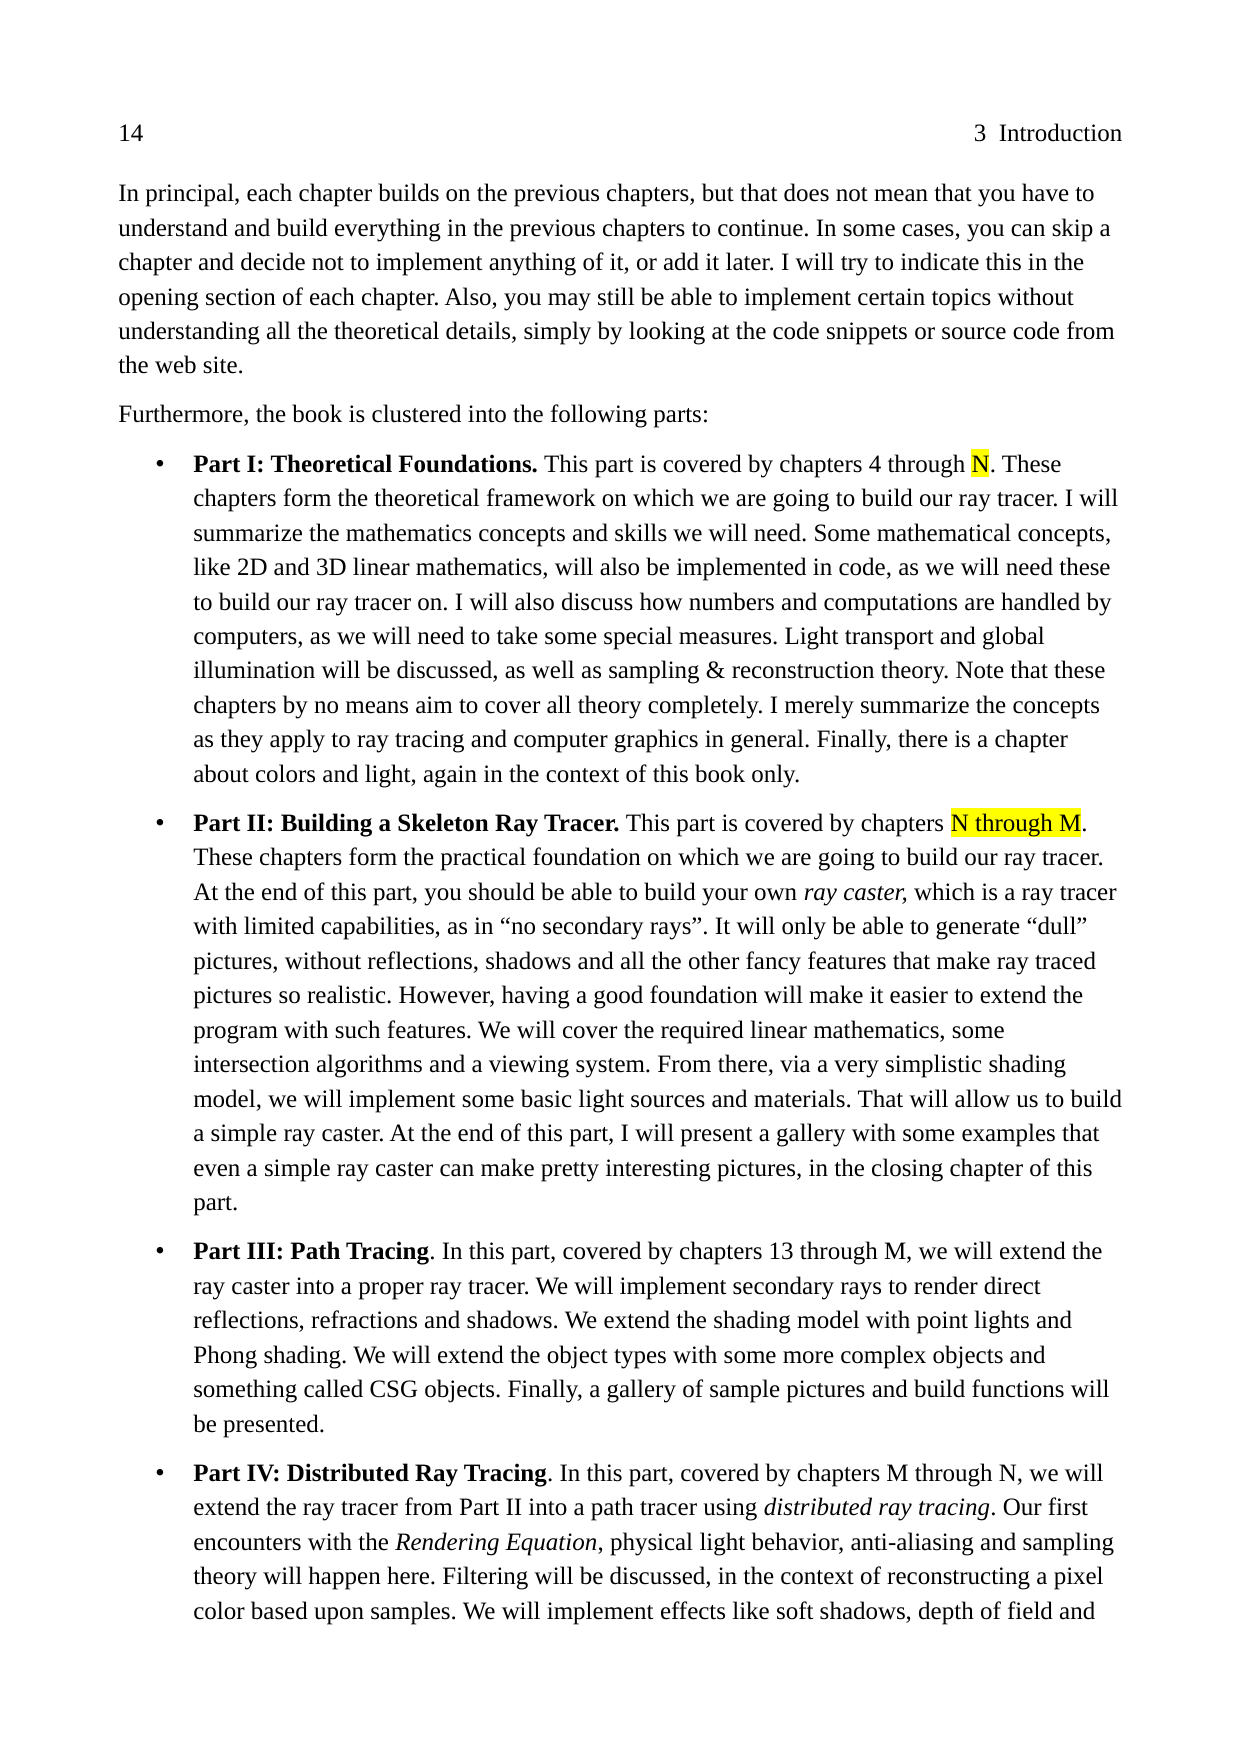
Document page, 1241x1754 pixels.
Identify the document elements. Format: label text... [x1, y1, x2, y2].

text In principal, each chapter builds on the previous chapters, but that does not mean that you have to understand and build everything in the previous chapters to continue. In some cases, you can skip a chapter and decide not to implement anything of it, or add it later. I will try to indicate this in the opening section of each chapter. Also, you may still be able to implement certain topics without understanding all the theoretical details, simply by looking at the code snippets or source code from the web site. [118, 178, 1122, 379]
text Furthermore, the book is clustered into the following parts: [118, 399, 1122, 428]
list Part I: Theoretical Foundations. This part is covered by chapters 4 through N. These chapters form the theoretical framework on which we are going to build our ray tracer. I will summarize the mathematics concepts and skills we will need. Some mathematical concepts, like 2D and 3D linear mathematics, will also be implemented in code, as we will need these to build our ray tracer on. I will also discuss how numbers and computations are handled by computers, as we will need to take some special measures. Light transport and global illumination will be discussed, as well as sampling & reconstruction theory. Note that these chapters by no means aim to cover all theory completely. I merely summarize the concepts as they apply to ray tracing and computer graphics in general. Finally, there is a chapter about colors and light, again in the context of this book only. [156, 449, 1122, 788]
list Part III: Path Tracing. In this part, covered by chapters 13 through M, we will extend the ray caster into a proper ray tracer. We will implement secondary rays to render direct reflections, refractions and shadows. We extend the shading model with point lights and Phong shading. We will extend the object types with some more complex objects and something called CSG objects. Finally, a gallery of sample pictures and build functions will be presented. [156, 1236, 1122, 1437]
list Part IV: Distributed Ray Tracing. In this part, covered by chapters M through N, we will extend the ray tracer from Part II into a path tracer using distributed ray tracing. Our first encounters with the Rendering Equation, physical light behavior, anti-aliasing and sampling theory will happen here. Filtering will be discussed, in the context of reconstructing a pixel color based upon samples. We will implement effects like soft shadows, depth of field and [156, 1458, 1122, 1624]
list Part II: Building a Skeleton Ray Tracer. This part is covered by chapters N through M. These chapters form the practical foundation on which we are going to build our ray tracer. At the end of this part, you should be able to build your own ray caster, which is a ray tracer with limited capabilities, as in “no secondary rays”. It will only be able to generate “dull” pictures, without reflections, shadows and all the other fancy features that make ray traced pictures so realistic. However, having a good foundation will make it easier to extend the program with such features. We will cover the required linear mathematics, some intersection algorithms and a viewing system. From there, via a very simplistic shading model, we will implement some basic light sources and materials. That will allow us to build a simple ray caster. At the end of this part, I will present a gallery with some examples that even a simple ray caster can make pretty interesting pictures, in the closing chapter of this part. [156, 808, 1122, 1216]
